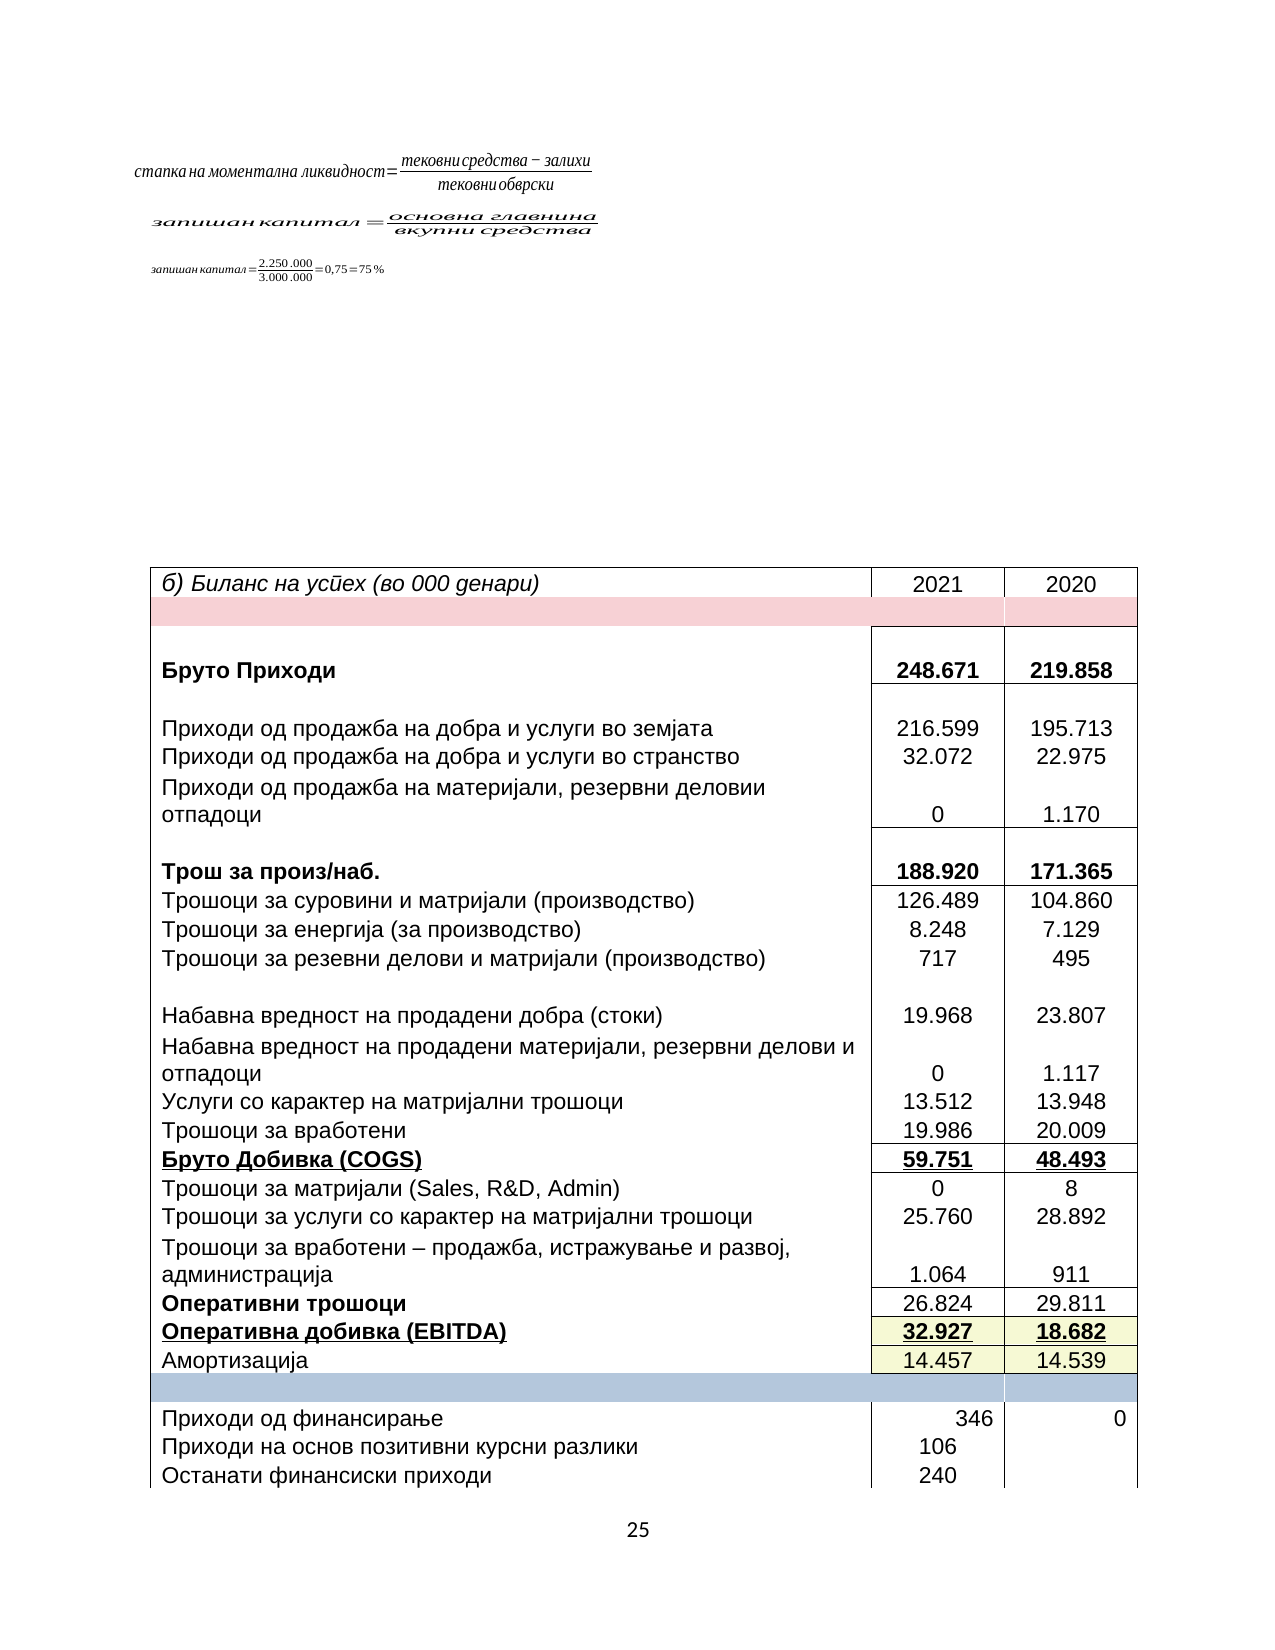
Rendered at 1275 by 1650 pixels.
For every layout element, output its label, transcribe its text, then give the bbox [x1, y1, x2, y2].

table_cell [871, 597, 1004, 626]
table_cell 7.129 [1005, 913, 1137, 942]
table_cell 171.365 [1005, 828, 1137, 884]
table_cell 1.064 [872, 1230, 1004, 1287]
table_cell 106 [872, 1431, 1004, 1459]
table_cell 48.493 [1005, 1144, 1137, 1172]
table_cell Трошоци за енергија (за производство) [151, 913, 871, 942]
table_cell [1005, 597, 1137, 626]
table_cell 25.760 [872, 1201, 1004, 1229]
table_cell 29.811 [1005, 1288, 1137, 1316]
table_cell 188.920 [872, 828, 1004, 884]
table_cell 13.512 [872, 1086, 1004, 1114]
table_cell 32.927 [872, 1317, 1004, 1344]
table_cell 104.860 [1005, 886, 1137, 913]
table_header 2021 [872, 568, 1004, 597]
table_cell Трошоци за резевни делови и матријали (производство) [151, 942, 871, 971]
table_cell 195.713 [1005, 684, 1137, 741]
table_cell 14.457 [872, 1346, 1004, 1373]
table_cell 22.975 [1005, 741, 1137, 769]
table_cell 26.824 [872, 1288, 1004, 1316]
table_cell Приходи од продажба на материјали, резервни деловии отпадоци [151, 770, 871, 827]
table_cell [151, 597, 871, 626]
table_cell 0 [872, 1028, 1004, 1086]
table_cell 14.539 [1005, 1346, 1137, 1373]
table_cell [1005, 1374, 1137, 1402]
table_cell 1.117 [1005, 1028, 1137, 1086]
table_cell 911 [1005, 1230, 1137, 1287]
table_cell 0 [872, 1173, 1004, 1201]
table_cell 20.009 [1005, 1115, 1137, 1143]
table_cell 717 [872, 942, 1004, 971]
table_cell Оперативни трошоци [151, 1287, 871, 1316]
table_cell 19.968 [872, 971, 1004, 1028]
table_cell Трошоци за услуги со карактер на матријални трошоци [151, 1201, 871, 1229]
table_cell [151, 1373, 871, 1402]
table_cell 0 [1005, 1402, 1137, 1431]
table_cell Оперативна добивка (EBITDA) [151, 1316, 871, 1344]
table_header 2020 [1005, 568, 1137, 597]
table_cell 8.248 [872, 913, 1004, 942]
table_cell 346 [872, 1402, 1004, 1431]
table_cell Услуги со карактер на матријални трошоци [151, 1086, 871, 1114]
table_cell Трошоци за матријали (Sales, R&D, Admin) [151, 1172, 871, 1201]
table_cell 495 [1005, 942, 1137, 971]
table_cell 240 [872, 1460, 1004, 1488]
table_cell 59.751 [872, 1144, 1004, 1172]
table_cell 219.858 [1005, 627, 1137, 683]
table_cell Приходи од продажба на добра и услуги во странство [151, 741, 871, 769]
table_cell 0 [872, 770, 1004, 827]
table_cell 126.489 [872, 886, 1004, 913]
table_cell Набавна вредност на продадени материјали, резервни делови и отпадоци [151, 1028, 871, 1086]
table_cell 18.682 [1005, 1317, 1137, 1344]
table_cell Останати финансиски приходи [151, 1460, 871, 1488]
table_cell Приходи на основ позитивни курсни разлики [151, 1431, 871, 1459]
table_cell 32.072 [872, 741, 1004, 769]
table_cell Бруто Приходи [151, 626, 871, 683]
table_cell [1005, 1460, 1137, 1488]
table_cell [871, 1374, 1004, 1402]
table_cell Амортизација [151, 1345, 871, 1373]
table_cell Трошоци за суровини и матријали (производство) [151, 885, 871, 913]
table_cell 216.599 [872, 684, 1004, 741]
table_cell Приходи од финансирање [151, 1402, 871, 1431]
table_cell Бруто Добивка (COGS) [151, 1143, 871, 1172]
table_cell [1005, 1431, 1137, 1459]
table_cell 23.807 [1005, 971, 1137, 1028]
table_cell Трошоци за вработени – продажба, истражување и развој, администрација [151, 1230, 871, 1287]
table_cell 28.892 [1005, 1201, 1137, 1229]
table_cell Набавна вредност на продадени добра (стоки) [151, 971, 871, 1028]
table_header б) Биланс на успех (во 000 денари) [151, 568, 871, 597]
table_cell 1.170 [1005, 770, 1137, 827]
table_cell 8 [1005, 1173, 1137, 1201]
table_cell Приходи од продажба на добра и услуги во земјата [151, 683, 871, 741]
table_cell 13.948 [1005, 1086, 1137, 1114]
table_cell 19.986 [872, 1115, 1004, 1143]
table_cell 248.671 [872, 627, 1004, 683]
table_cell Трошоци за вработени [151, 1115, 871, 1143]
table_cell Трош за произ/наб. [151, 827, 871, 884]
